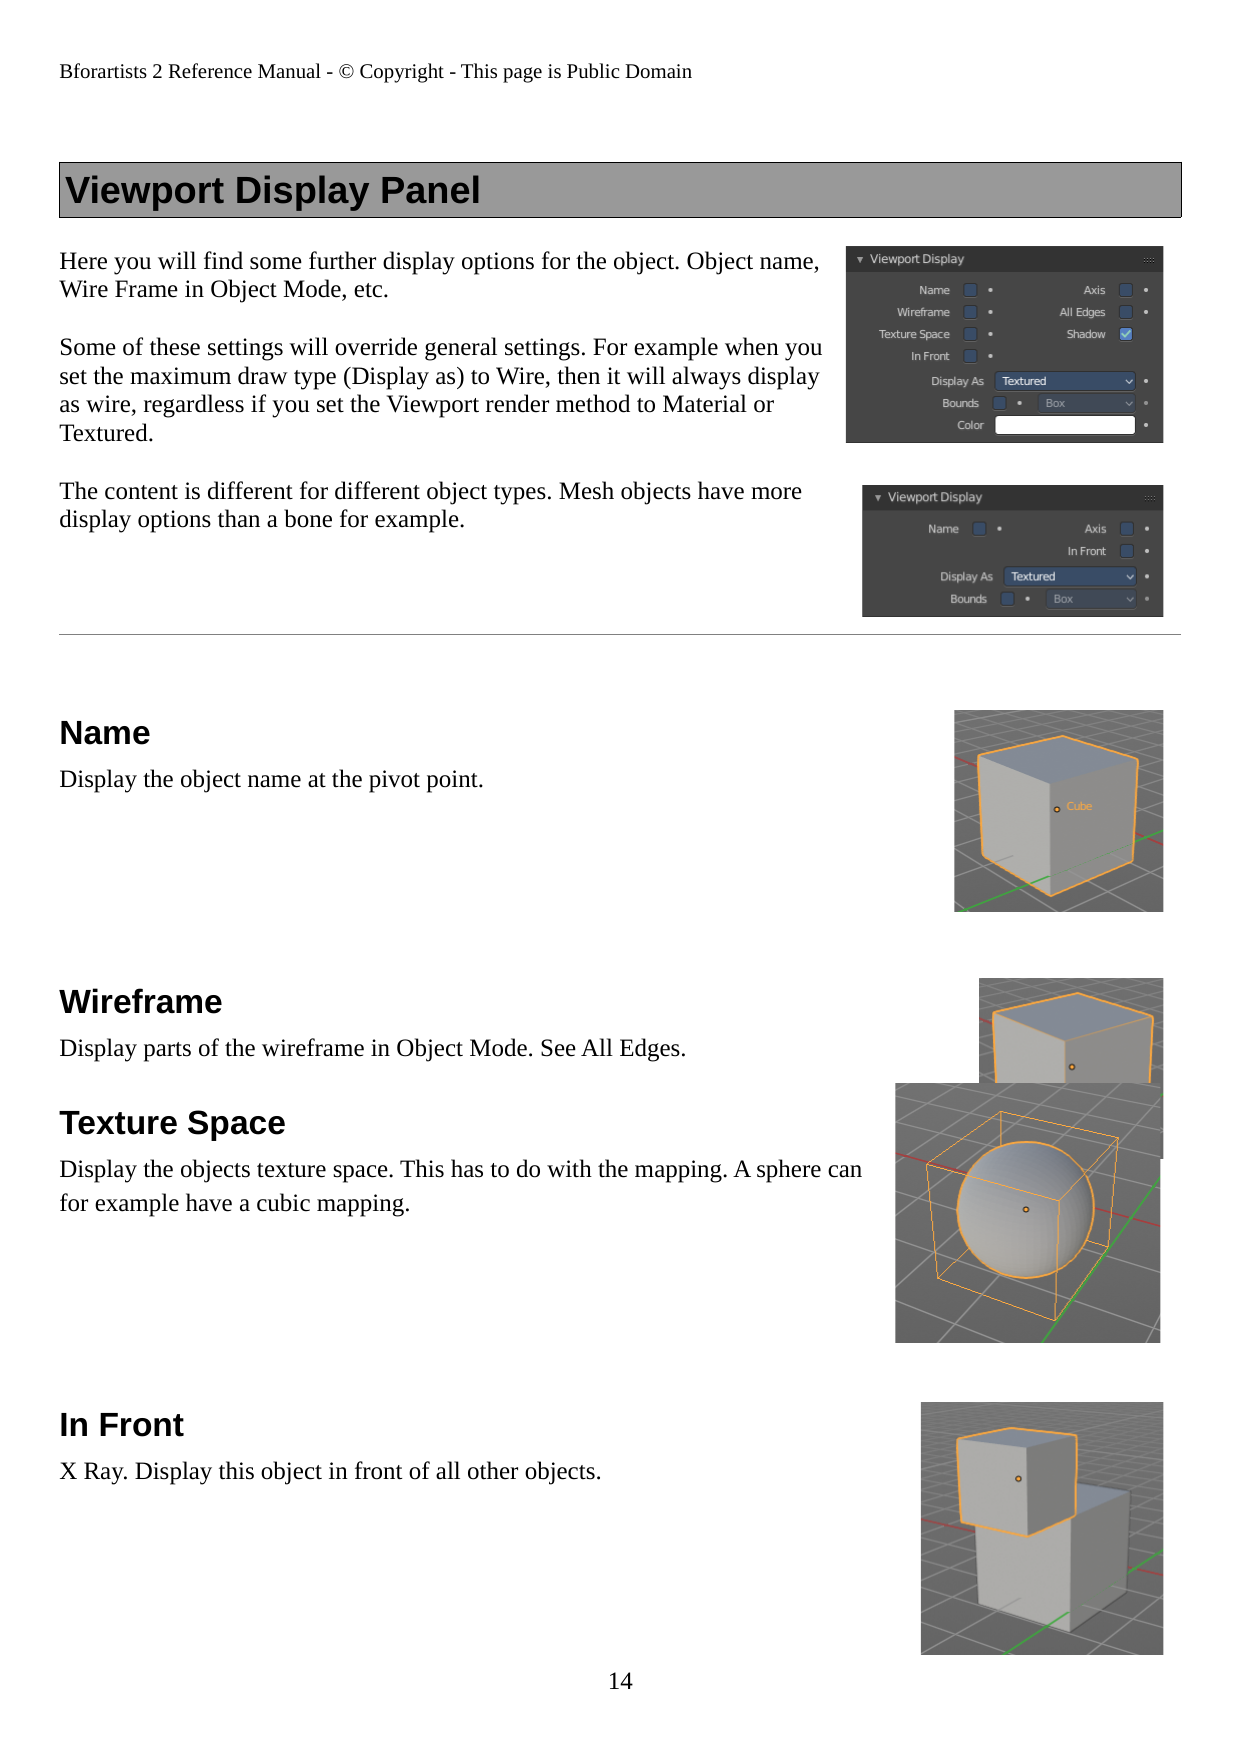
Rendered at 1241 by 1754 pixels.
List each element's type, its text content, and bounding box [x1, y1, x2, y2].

picture [920, 1402, 1164, 1655]
text Display parts of the wireframe in Object Mode. See All Edges. [59, 1033, 979, 1061]
subtitle Texture Space [59, 1102, 895, 1141]
picture [895, 978, 1164, 1343]
text X Ray. Display this object in front of all other objects. [59, 1456, 920, 1485]
text Some of these settings will override general settings. For example when you set the maximum draw type (Display as) to Wire, then it will always display as wire, regardless if you set the Viewport render method to Material or Textured. [59, 332, 1181, 447]
picture [845, 246, 1164, 443]
subtitle [1164, 1405, 1181, 1444]
text Here you will find some further display options for the object. Object name, Wire Frame in Object Mode, etc. [59, 246, 845, 303]
table_header Viewport Display Panel [60, 163, 1181, 217]
subtitle In Front [59, 1405, 920, 1444]
subtitle [1164, 981, 1181, 1020]
subtitle Name [59, 713, 954, 752]
text Display the object name at the pivot point. [59, 764, 954, 793]
subtitle [1164, 1102, 1181, 1141]
subtitle Wireframe [59, 981, 979, 1020]
subtitle [1164, 713, 1181, 752]
picture [862, 485, 1164, 617]
picture [954, 710, 1164, 912]
text Display the objects texture space. This has to do with the mapping. A sphere can for example have a cubic mapping. [59, 1154, 895, 1217]
text The content is different for different object types. Mesh objects have more display options than a bone for example. [59, 476, 1181, 533]
